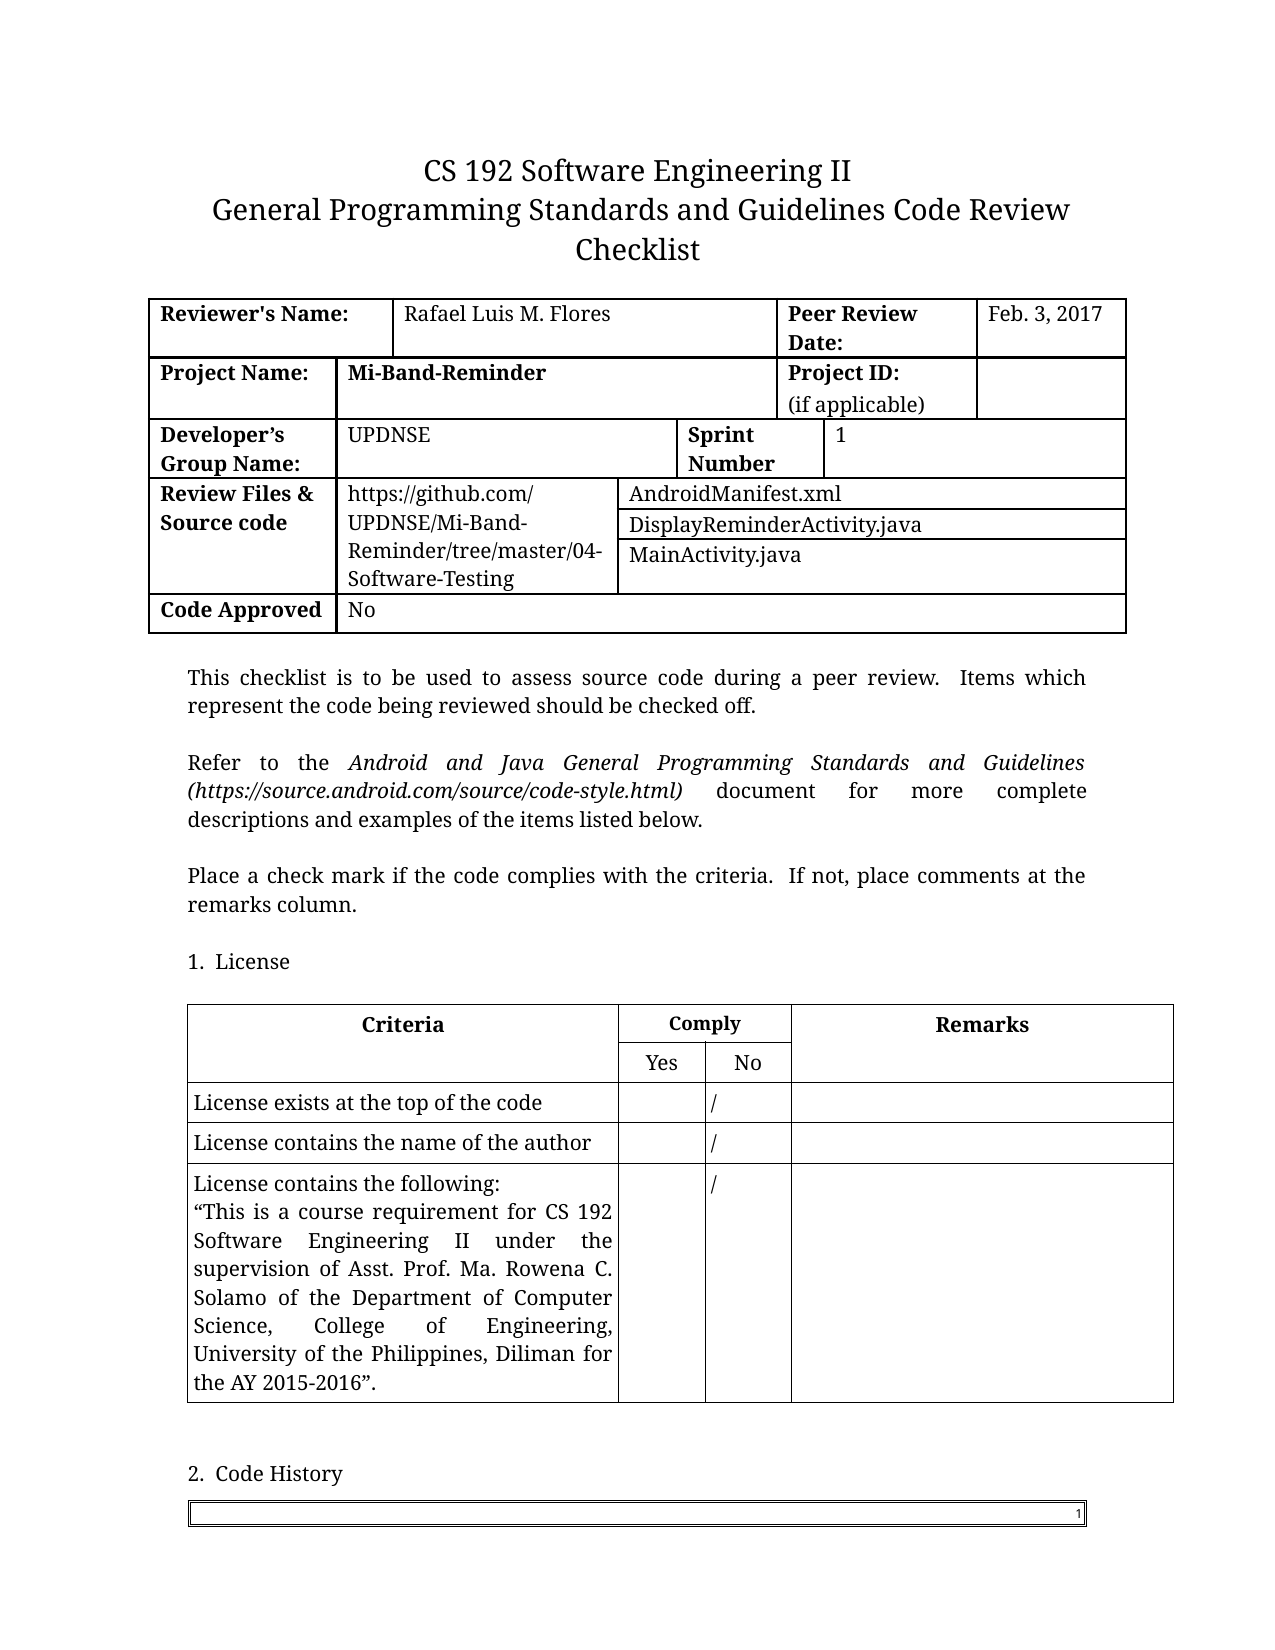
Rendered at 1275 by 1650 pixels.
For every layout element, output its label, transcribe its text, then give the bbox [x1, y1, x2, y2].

table_cell [978, 359, 1125, 418]
table_cell [792, 1164, 1173, 1402]
table_cell License contains the name of the author [188, 1123, 618, 1163]
table_cell UPDNSE [338, 420, 676, 477]
table_cell [619, 1083, 705, 1122]
table_header Remarks [792, 1005, 1173, 1082]
table_cell [792, 1083, 1173, 1122]
table_cell [619, 1123, 705, 1163]
table_cell Review Files & Source code [150, 479, 335, 593]
table_cell Code Approved [150, 595, 335, 632]
table_cell License exists at the top of the code [188, 1083, 618, 1122]
table_cell / [706, 1123, 791, 1163]
text 1. License [187, 947, 1087, 975]
text Place a check mark if the code complies with the criteria. If not, place comments at the remarks column. [187, 862, 1087, 918]
text Refer to the Android and Java General Programming Standards and Guidelines (https://source.android.com/source/code-style.html) document for more complete descriptions and examples of the items listed below. [187, 748, 1087, 833]
table_header Comply [619, 1005, 791, 1041]
text This checklist is to be used to assess source code during a peer review. Items which represent the code being reviewed should be checked off. [187, 663, 1087, 719]
table_cell Yes [619, 1043, 705, 1082]
text 2. Code History [187, 1459, 1087, 1488]
text CS 192 Software Engineering II [187, 150, 1087, 190]
table_cell License contains the following: “This is a course requirement for CS 192 Software Engineering II under the supervision of Asst. Prof. Ma. Rowena C. Solamo of the Department of Computer Science, College of Engineering, University of the Philippines, Diliman for the AY 2015-2016”. [188, 1164, 618, 1402]
table_cell DisplayReminderActivity.java [619, 510, 1125, 538]
table_cell Sprint Number [678, 420, 823, 477]
table_cell AndroidManifest.xml [619, 479, 1125, 508]
table_cell Developer’s Group Name: [150, 420, 335, 477]
table_cell / [706, 1164, 791, 1402]
table_cell Project Name: [150, 359, 335, 418]
table_cell MainActivity.java [619, 540, 1125, 593]
table_cell https://github.com/UPDNSE/Mi-Band-Reminder/tree/master/04-Software-Testing [338, 479, 617, 593]
table_cell 1 [825, 420, 1125, 477]
table_cell No [338, 595, 1125, 632]
text General Programming Standards and Guidelines Code Review Checklist [187, 190, 1087, 269]
table_cell (if applicable) [778, 388, 976, 418]
table_cell [619, 1164, 705, 1402]
table_cell [792, 1123, 1173, 1163]
table_header Feb. 3, 2017 [978, 300, 1125, 356]
table_cell No [706, 1043, 791, 1082]
table_cell Project ID: [778, 359, 976, 388]
table_header Peer Review Date: [778, 300, 976, 356]
table_header Rafael Luis M. Flores [394, 300, 776, 356]
table_header Reviewer's Name: [150, 300, 392, 356]
table_cell / [706, 1083, 791, 1122]
table_header Criteria [188, 1005, 618, 1082]
table_cell Mi-Band-Reminder [338, 359, 776, 418]
